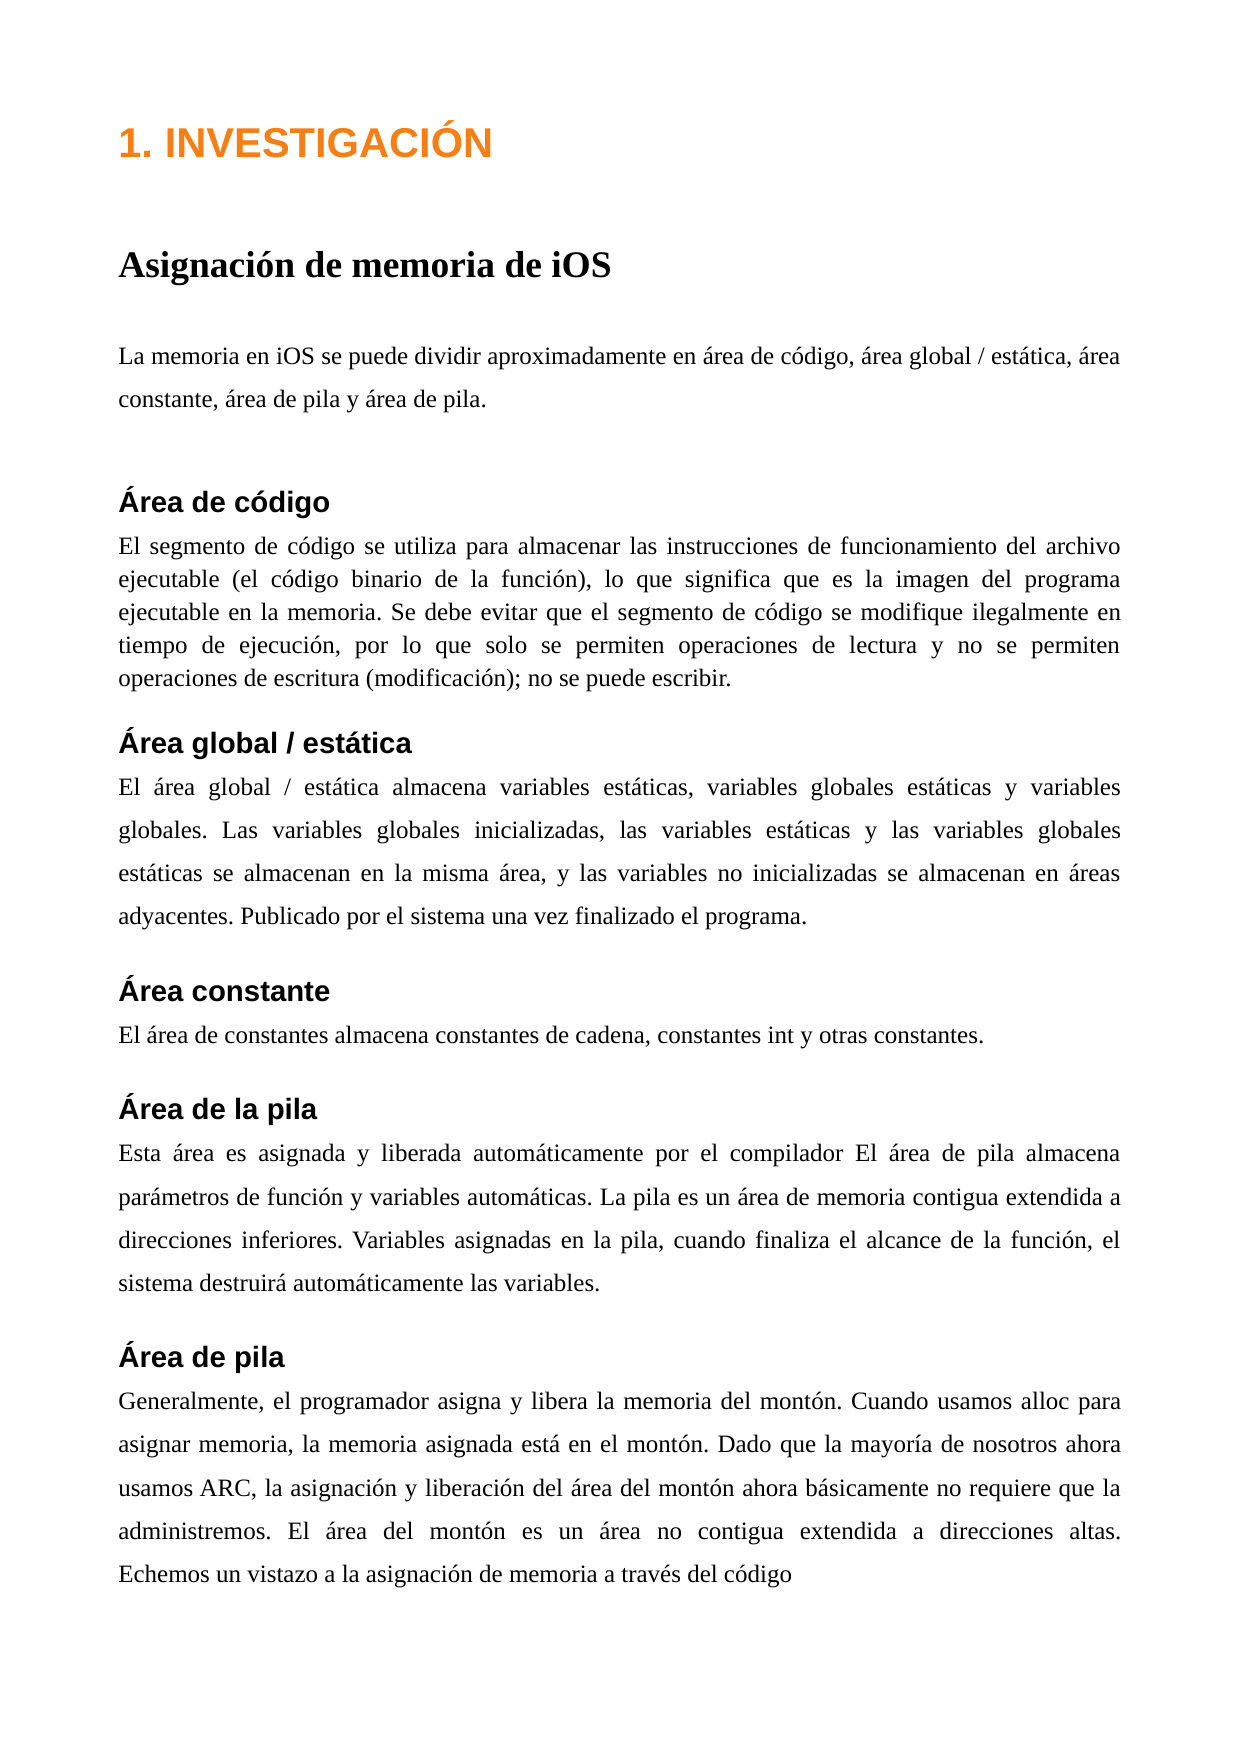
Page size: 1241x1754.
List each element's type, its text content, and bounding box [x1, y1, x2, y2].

text Generalmente, el programador asigna y libera la memoria del montón. Cuando usamos alloc para asignar memoria, la memoria asignada está en el montón. Dado que la mayoría de nosotros ahora usamos ARC, la asignación y liberación del área del montón ahora básicamente no requiere que la administremos. El área del montón es un área no contigua extendida a direcciones altas. Echemos un vistazo a la asignación de memoria a través del código [118, 1386, 1122, 1588]
subtitle 1. INVESTIGACIÓN [118, 118, 1122, 166]
subtitle Asignación de memoria de iOS [118, 242, 1122, 286]
subtitle Área de código [118, 485, 1122, 519]
text El segmento de código se utiliza para almacenar las instrucciones de funcionamiento del archivo ejecutable (el código binario de la función), lo que significa que es la imagen del programa ejecutable en la memoria. Se debe evitar que el segmento de código se modifique ilegalmente en tiempo de ejecución, por lo que solo se permiten operaciones de lectura y no se permiten operaciones de escritura (modificación); no se puede escribir. [118, 531, 1122, 692]
text El área global / estática almacena variables estáticas, variables globales estáticas y variables globales. Las variables globales inicializadas, las variables estáticas y las variables globales estáticas se almacenan en la misma área, y las variables no inicializadas se almacenan en áreas adyacentes. Publicado por el sistema una vez finalizado el programa. [118, 772, 1122, 930]
subtitle Área constante [118, 974, 1122, 1007]
text El área de constantes almacena constantes de cadena, constantes int y otras constantes. [118, 1020, 1122, 1049]
subtitle Área de la pila [118, 1092, 1122, 1126]
subtitle Área global / estática [118, 726, 1122, 759]
subtitle Área de pila [118, 1340, 1122, 1374]
text La memoria en iOS se puede dividir aproximadamente en área de código, área global / estática, área constante, área de pila y área de pila. [118, 341, 1122, 413]
text Esta área es asignada y liberada automáticamente por el compilador El área de pila almacena parámetros de función y variables automáticas. La pila es un área de memoria contigua extendida a direcciones inferiores. Variables asignadas en la pila, cuando finaliza el alcance de la función, el sistema destruirá automáticamente las variables. [118, 1138, 1122, 1297]
